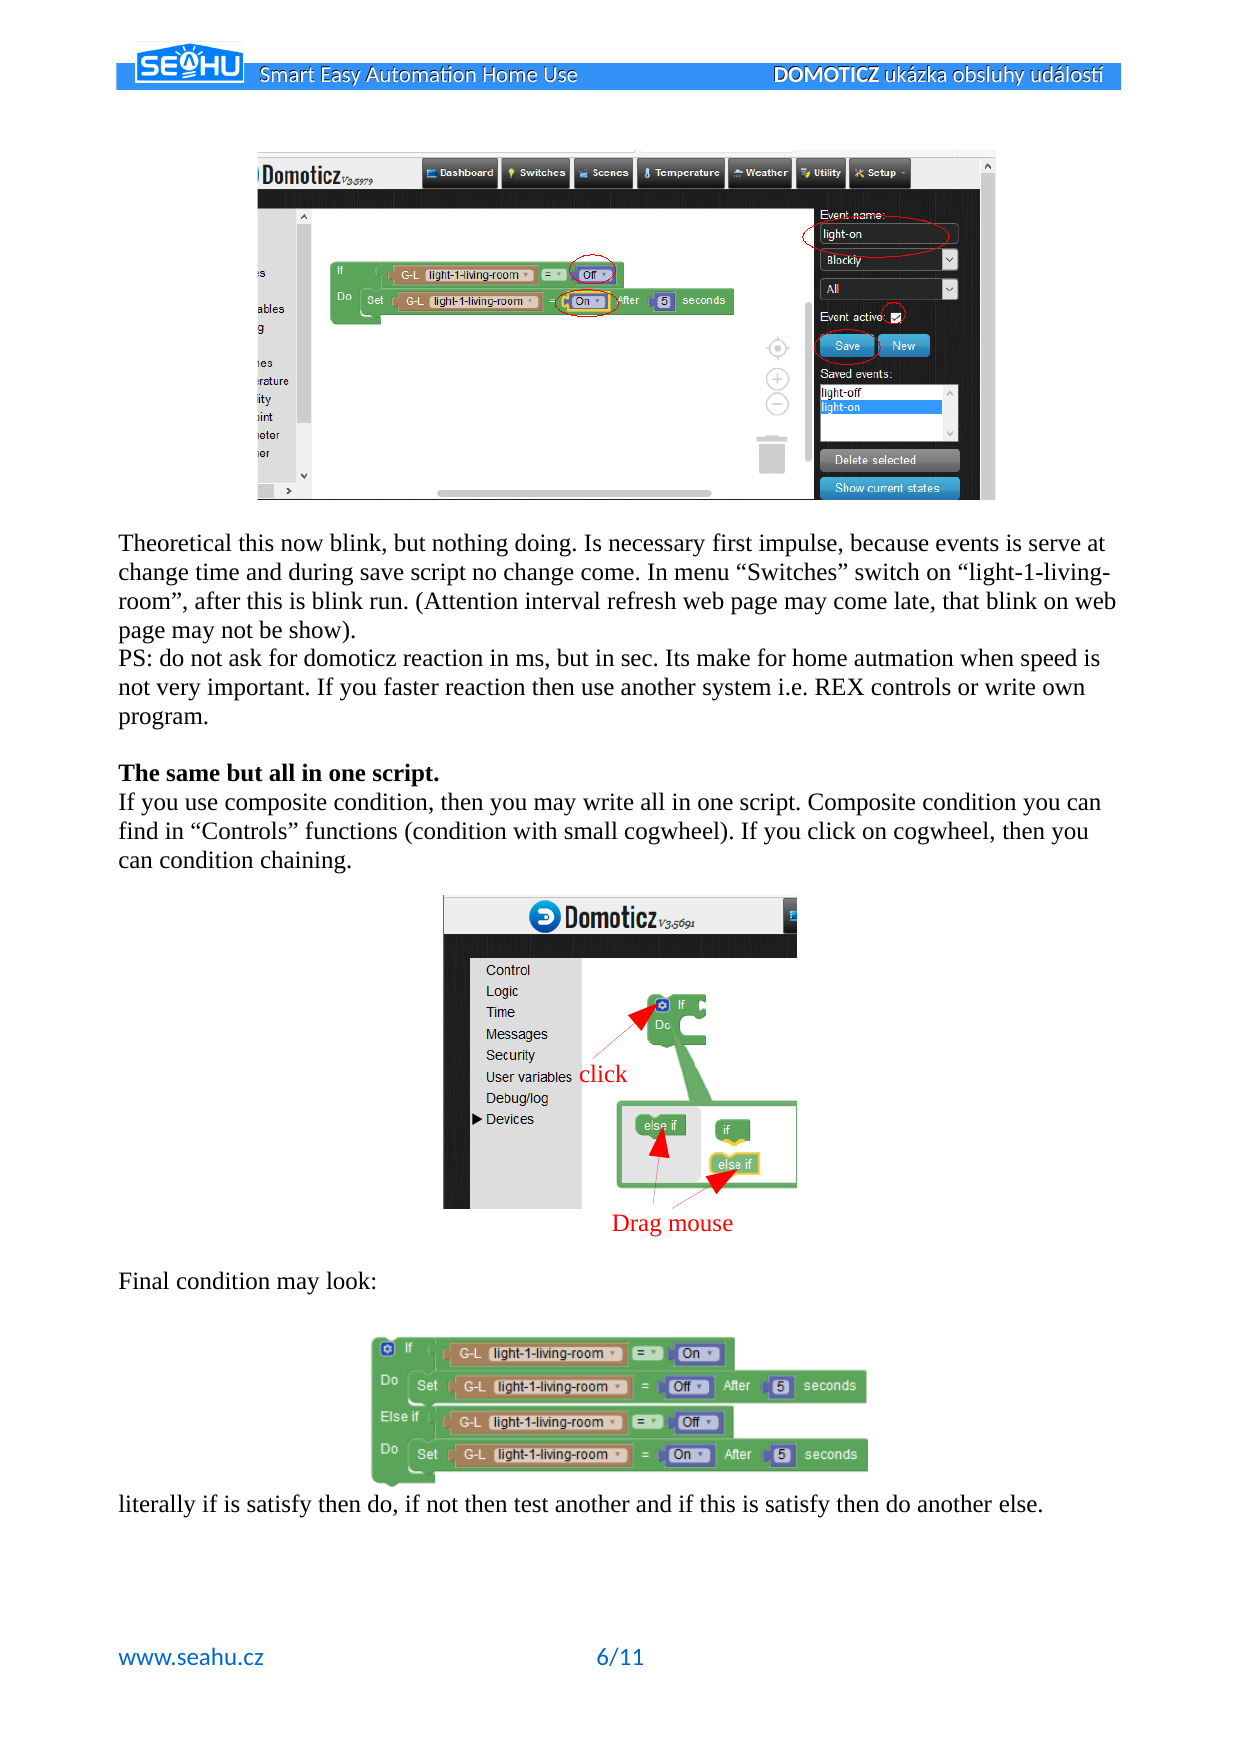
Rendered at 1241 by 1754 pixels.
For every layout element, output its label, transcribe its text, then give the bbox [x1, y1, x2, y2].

text Theoretical this now blink, but nothing doing. Is necessary first impulse, because events is serve at change time and during save script no change come. In menu “Switches” switch on “light-1-living-room”, after this is blink run. (Attention interval refresh web page may come late, that blink on web page may not be show). [118, 528, 1122, 643]
picture [257, 150, 995, 500]
picture [135, 41, 245, 83]
text literally if is satisfy then do, if not then test another and if this is satisfy then do another else. [118, 1295, 1122, 1518]
text PS: do not ask for domoticz reaction in ms, but in sec. Its make for home autmation when speed is not very important. If you faster reaction then use another system i.e. REX controls or write own program. [118, 643, 1122, 758]
picture [350, 1316, 890, 1489]
text Final condition may look: [118, 1266, 1122, 1295]
text The same but all in one script. If you use composite condition, then you may write all in one script. Composite condition you can find in “Controls” functions (condition with small cogwheel). If you click on cogwheel, then you can condition chaining. [118, 758, 1122, 873]
